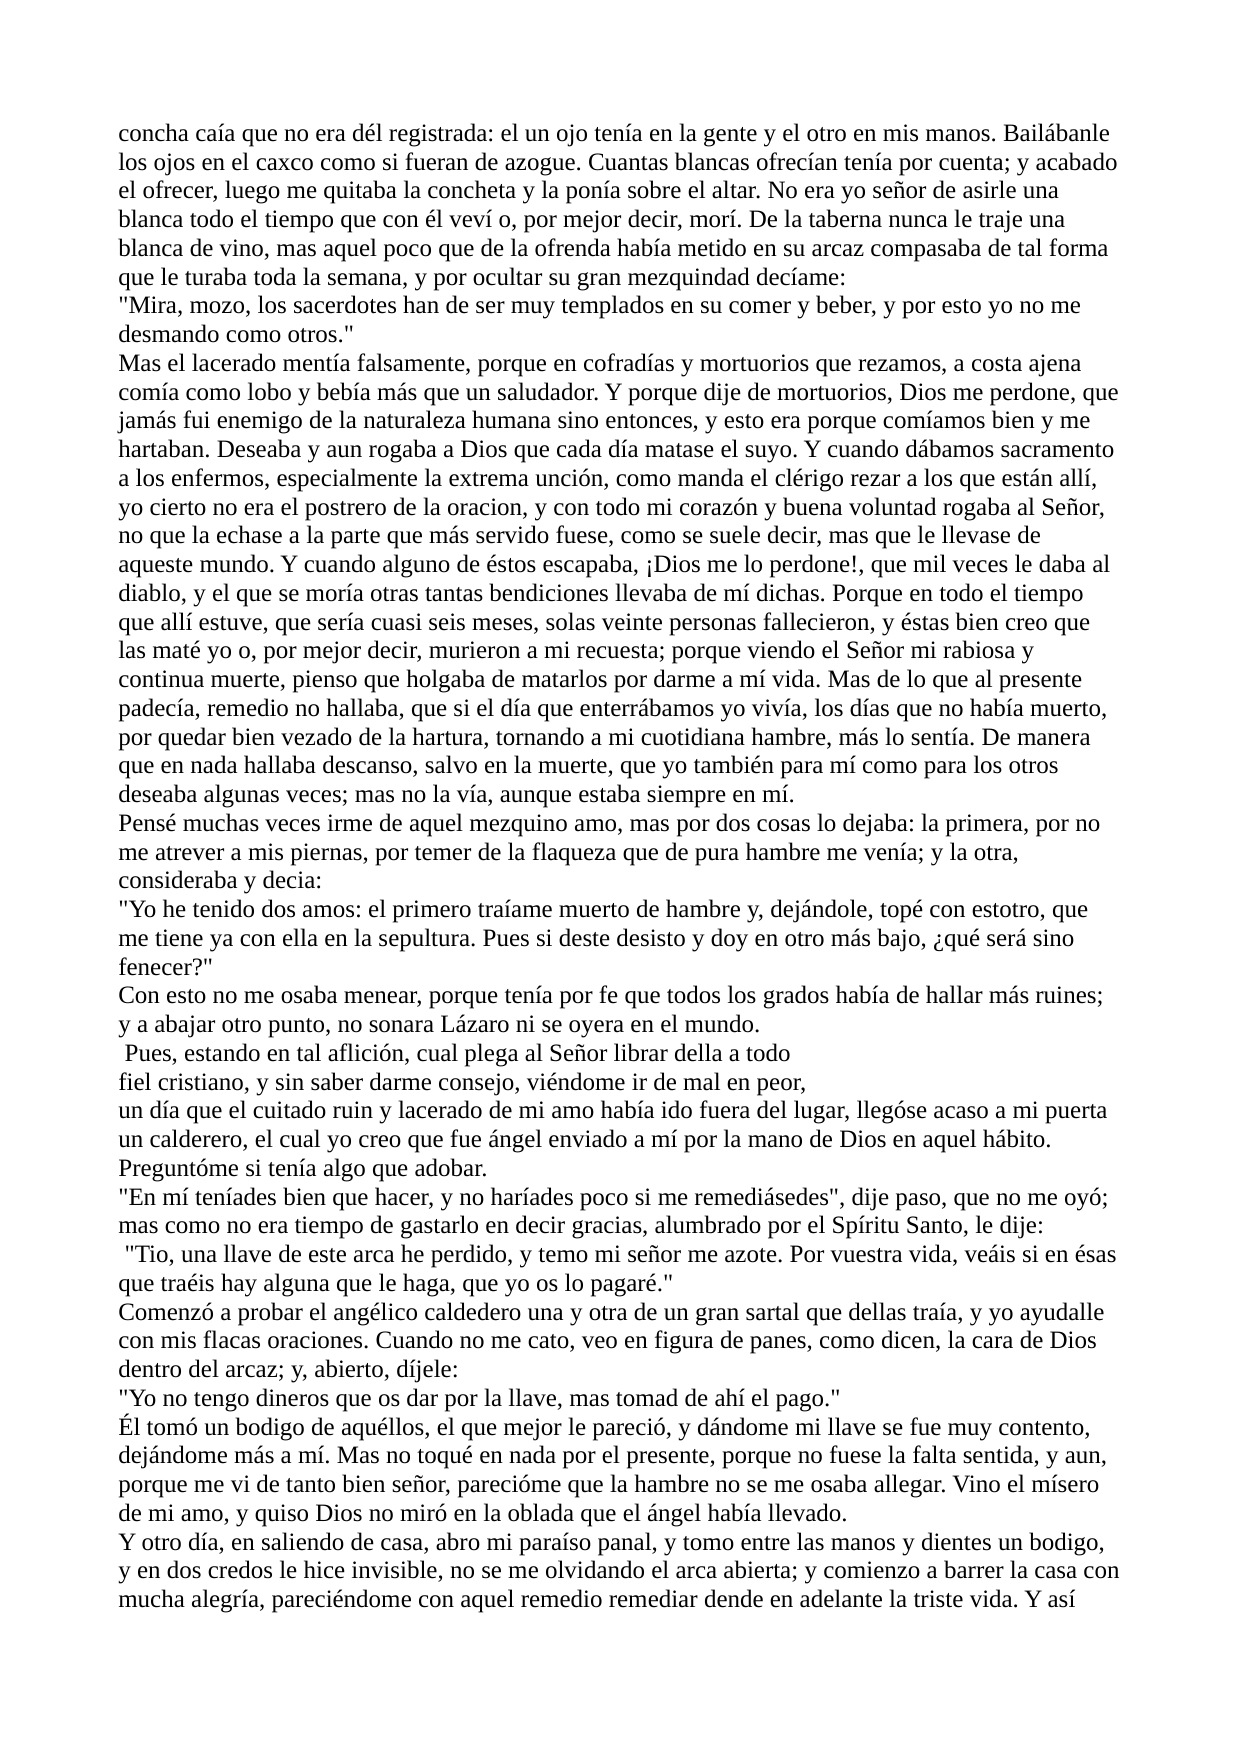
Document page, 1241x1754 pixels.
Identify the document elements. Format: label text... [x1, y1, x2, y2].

text "Yo no tengo dineros que os dar por la llave, mas tomad de ahí el pago." [118, 1383, 1122, 1412]
text fiel cristiano, y sin saber darme consejo, viéndome ir de mal en peor, [118, 1067, 1122, 1096]
text Él tomó un bodigo de aquéllos, el que mejor le pareció, y dándome mi llave se fue muy contento, dejándome más a mí. Mas no toqué en nada por el presente, porque no fuese la falta sentida, y aun, porque me vi de tanto bien señor, parecióme que la hambre no se me osaba allegar. Vino el mísero de mi amo, y quiso Dios no miró en la oblada que el ángel había llevado. [118, 1412, 1122, 1527]
text "En mí teníades bien que hacer, y no haríades poco si me remediásedes", dije paso, que no me oyó; mas como no era tiempo de gastarlo en decir gracias, alumbrado por el Spíritu Santo, le dije: [118, 1182, 1122, 1239]
text concha caía que no era dél registrada: el un ojo tenía en la gente y el otro en mis manos. Bailábanle los ojos en el caxco como si fueran de azogue. Cuantas blancas ofrecían tenía por cuenta; y acabado el ofrecer, luego me quitaba la concheta y la ponía sobre el altar. No era yo señor de asirle una blanca todo el tiempo que con él veví o, por mejor decir, morí. De la taberna nunca le traje una blanca de vino, mas aquel poco que de la ofrenda había metido en su arcaz compasaba de tal forma que le turaba toda la semana, y por ocultar su gran mezquindad decíame: [118, 118, 1122, 291]
text Mas el lacerado mentía falsamente, porque en cofradías y mortuorios que rezamos, a costa ajena comía como lobo y bebía más que un saludador. Y porque dije de mortuorios, Dios me perdone, que jamás fui enemigo de la naturaleza humana sino entonces, y esto era porque comíamos bien y me hartaban. Deseaba y aun rogaba a Dios que cada día matase el suyo. Y cuando dábamos sacramento a los enfermos, especialmente la extrema unción, como manda el clérigo rezar a los que están allí, yo cierto no era el postrero de la oracion, y con todo mi corazón y buena voluntad rogaba al Señor, no que la echase a la parte que más servido fuese, como se suele decir, mas que le llevase de aqueste mundo. Y cuando alguno de éstos escapaba, ¡Dios me lo perdone!, que mil veces le daba al diablo, y el que se moría otras tantas bendiciones llevaba de mí dichas. Porque en todo el tiempo que allí estuve, que sería cuasi seis meses, solas veinte personas fallecieron, y éstas bien creo que las maté yo o, por mejor decir, murieron a mi recuesta; porque viendo el Señor mi rabiosa y continua muerte, pienso que holgaba de matarlos por darme a mí vida. Mas de lo que al presente padecía, remedio no hallaba, que si el día que enterrábamos yo vivía, los días que no había muerto, por quedar bien vezado de la hartura, tornando a mi cuotidiana hambre, más lo sentía. De manera que en nada hallaba descanso, salvo en la muerte, que yo también para mí como para los otros deseaba algunas veces; mas no la vía, aunque estaba siempre en mí. [118, 348, 1122, 808]
text Pues, estando en tal aflición, cual plega al Señor librar della a todo [118, 1038, 1122, 1067]
text Pensé muchas veces irme de aquel mezquino amo, mas por dos cosas lo dejaba: la primera, por no me atrever a mis piernas, por temer de la flaqueza que de pura hambre me venía; y la otra, consideraba y decia: [118, 808, 1122, 894]
text Con esto no me osaba menear, porque tenía por fe que todos los grados había de hallar más ruines; y a abajar otro punto, no sonara Lázaro ni se oyera en el mundo. [118, 981, 1122, 1038]
text "Yo he tenido dos amos: el primero traíame muerto de hambre y, dejándole, topé con estotro, que me tiene ya con ella en la sepultura. Pues si deste desisto y doy en otro más bajo, ¿qué será sino fenecer?" [118, 894, 1122, 981]
text "Mira, mozo, los sacerdotes han de ser muy templados en su comer y beber, y por esto yo no me desmando como otros." [118, 291, 1122, 348]
text "Tio, una llave de este arca he perdido, y temo mi señor me azote. Por vuestra vida, veáis si en ésas que traéis hay alguna que le haga, que yo os lo pagaré." [118, 1239, 1122, 1297]
text un día que el cuitado ruin y lacerado de mi amo había ido fuera del lugar, llegóse acaso a mi puerta un calderero, el cual yo creo que fue ángel enviado a mí por la mano de Dios en aquel hábito. Preguntóme si tenía algo que adobar. [118, 1096, 1122, 1182]
text Y otro día, en saliendo de casa, abro mi paraíso panal, y tomo entre las manos y dientes un bodigo, y en dos credos le hice invisible, no se me olvidando el arca abierta; y comienzo a barrer la casa con mucha alegría, pareciéndome con aquel remedio remediar dende en adelante la triste vida. Y así [118, 1527, 1122, 1613]
text Comenzó a probar el angélico caldedero una y otra de un gran sartal que dellas traía, y yo ayudalle con mis flacas oraciones. Cuando no me cato, veo en figura de panes, como dicen, la cara de Dios dentro del arcaz; y, abierto, díjele: [118, 1297, 1122, 1383]
